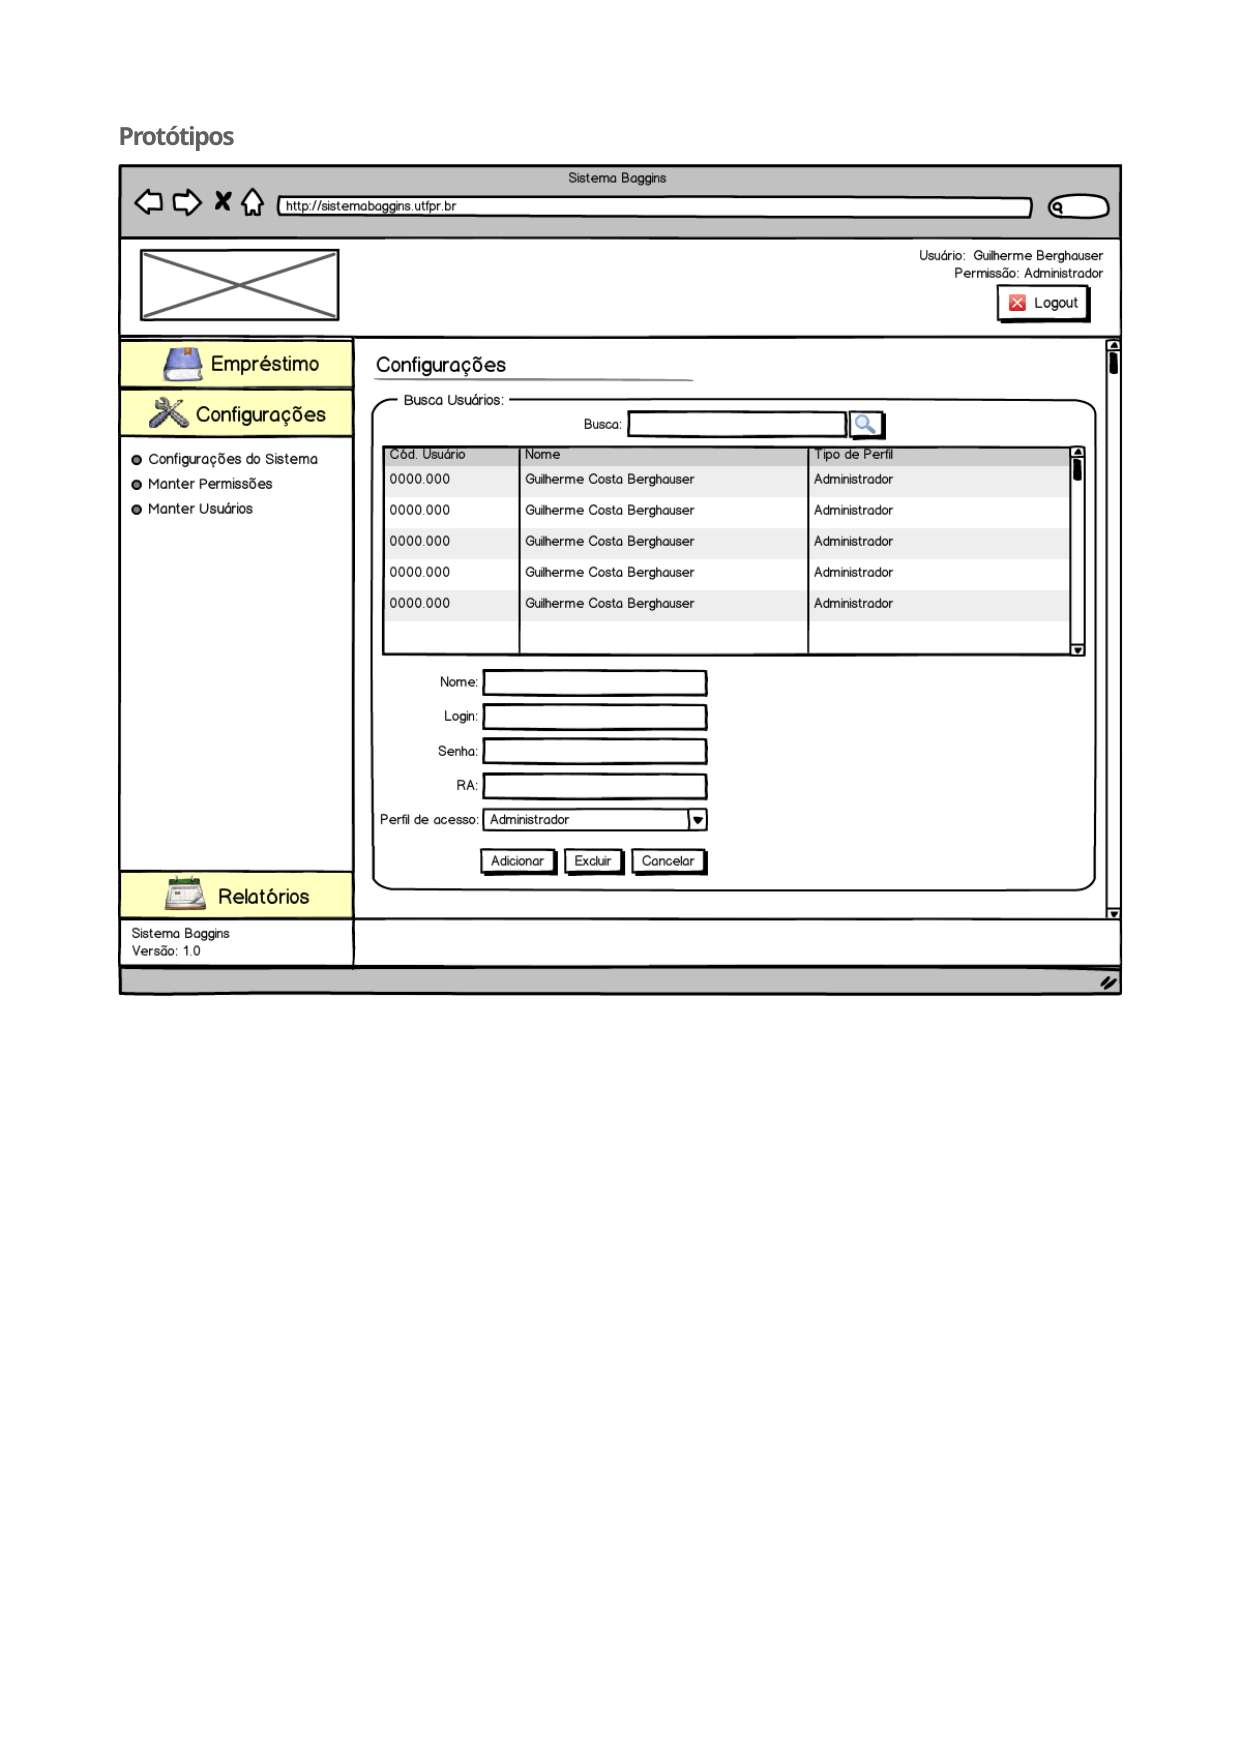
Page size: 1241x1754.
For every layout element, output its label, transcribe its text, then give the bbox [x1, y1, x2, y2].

picture [118, 164, 1123, 996]
subtitle Protótipos [118, 118, 1122, 152]
